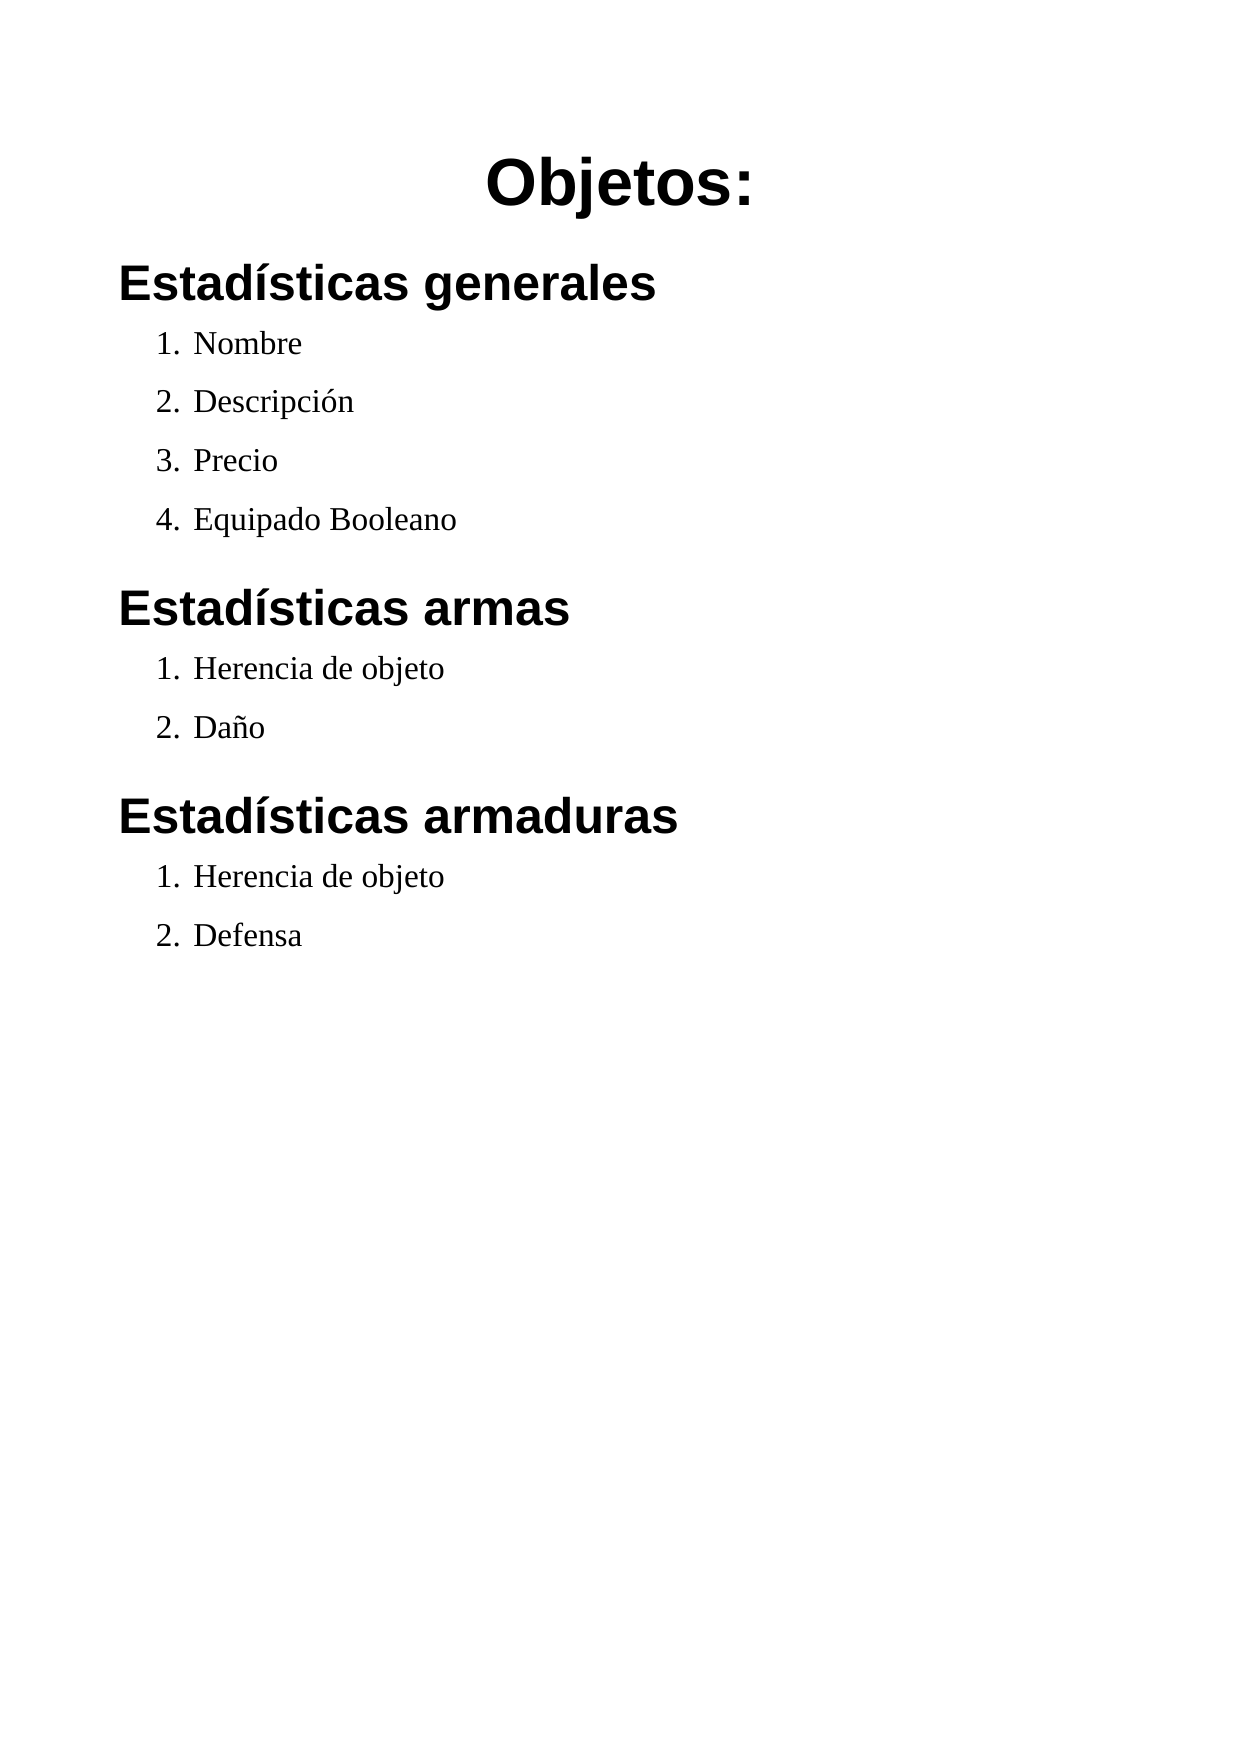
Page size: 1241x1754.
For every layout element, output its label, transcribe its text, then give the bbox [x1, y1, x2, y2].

list Equipado Booleano [156, 499, 1122, 537]
list Precio [156, 440, 1122, 479]
list Nombre [156, 323, 1122, 361]
list Defensa [156, 915, 1122, 954]
subtitle Estadísticas generales [118, 253, 1122, 311]
list Descripción [156, 382, 1122, 420]
subtitle Objetos: [118, 143, 1122, 220]
list Herencia de objeto [156, 857, 1122, 895]
subtitle Estadísticas armaduras [118, 787, 1122, 844]
list Herencia de objeto [156, 648, 1122, 687]
list Daño [156, 707, 1122, 746]
subtitle Estadísticas armas [118, 578, 1122, 636]
